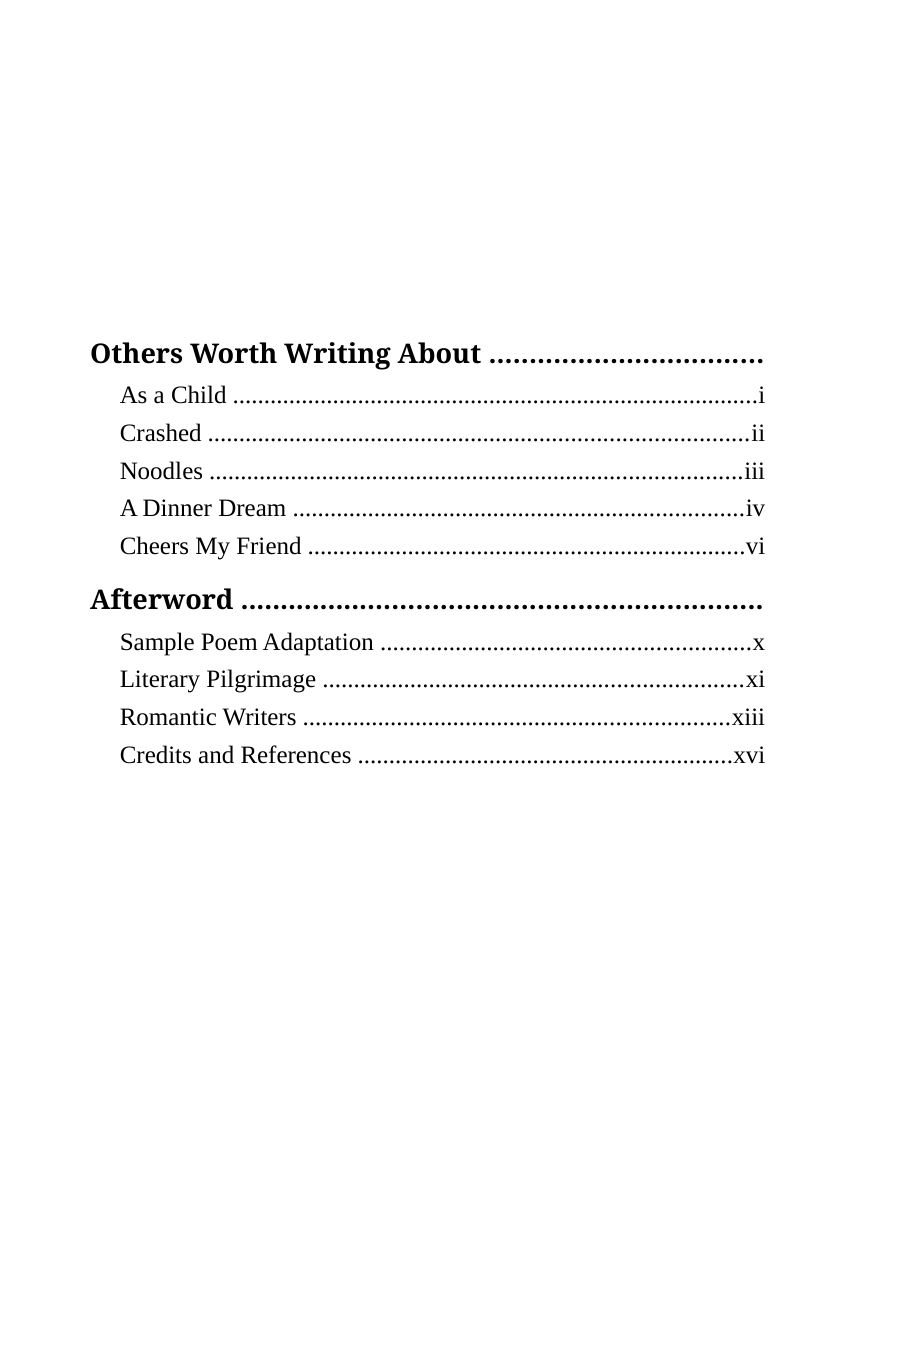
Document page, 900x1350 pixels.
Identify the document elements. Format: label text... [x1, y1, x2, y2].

text Literary Pilgrimage xi [119, 664, 765, 693]
text Cheers My Friend vi [119, 531, 765, 560]
text Credits and References xvi [119, 740, 765, 768]
text A Dinner Dream iv [119, 493, 765, 522]
text Afterword [90, 581, 765, 618]
text Romantic Writers xiii [119, 702, 765, 731]
text Sample Poem Adaptation x [119, 627, 765, 655]
text Crashed ii [119, 418, 765, 447]
text Others Worth Writing About [90, 334, 765, 371]
text Noodles iii [119, 456, 765, 484]
text As a Child i [119, 380, 765, 409]
